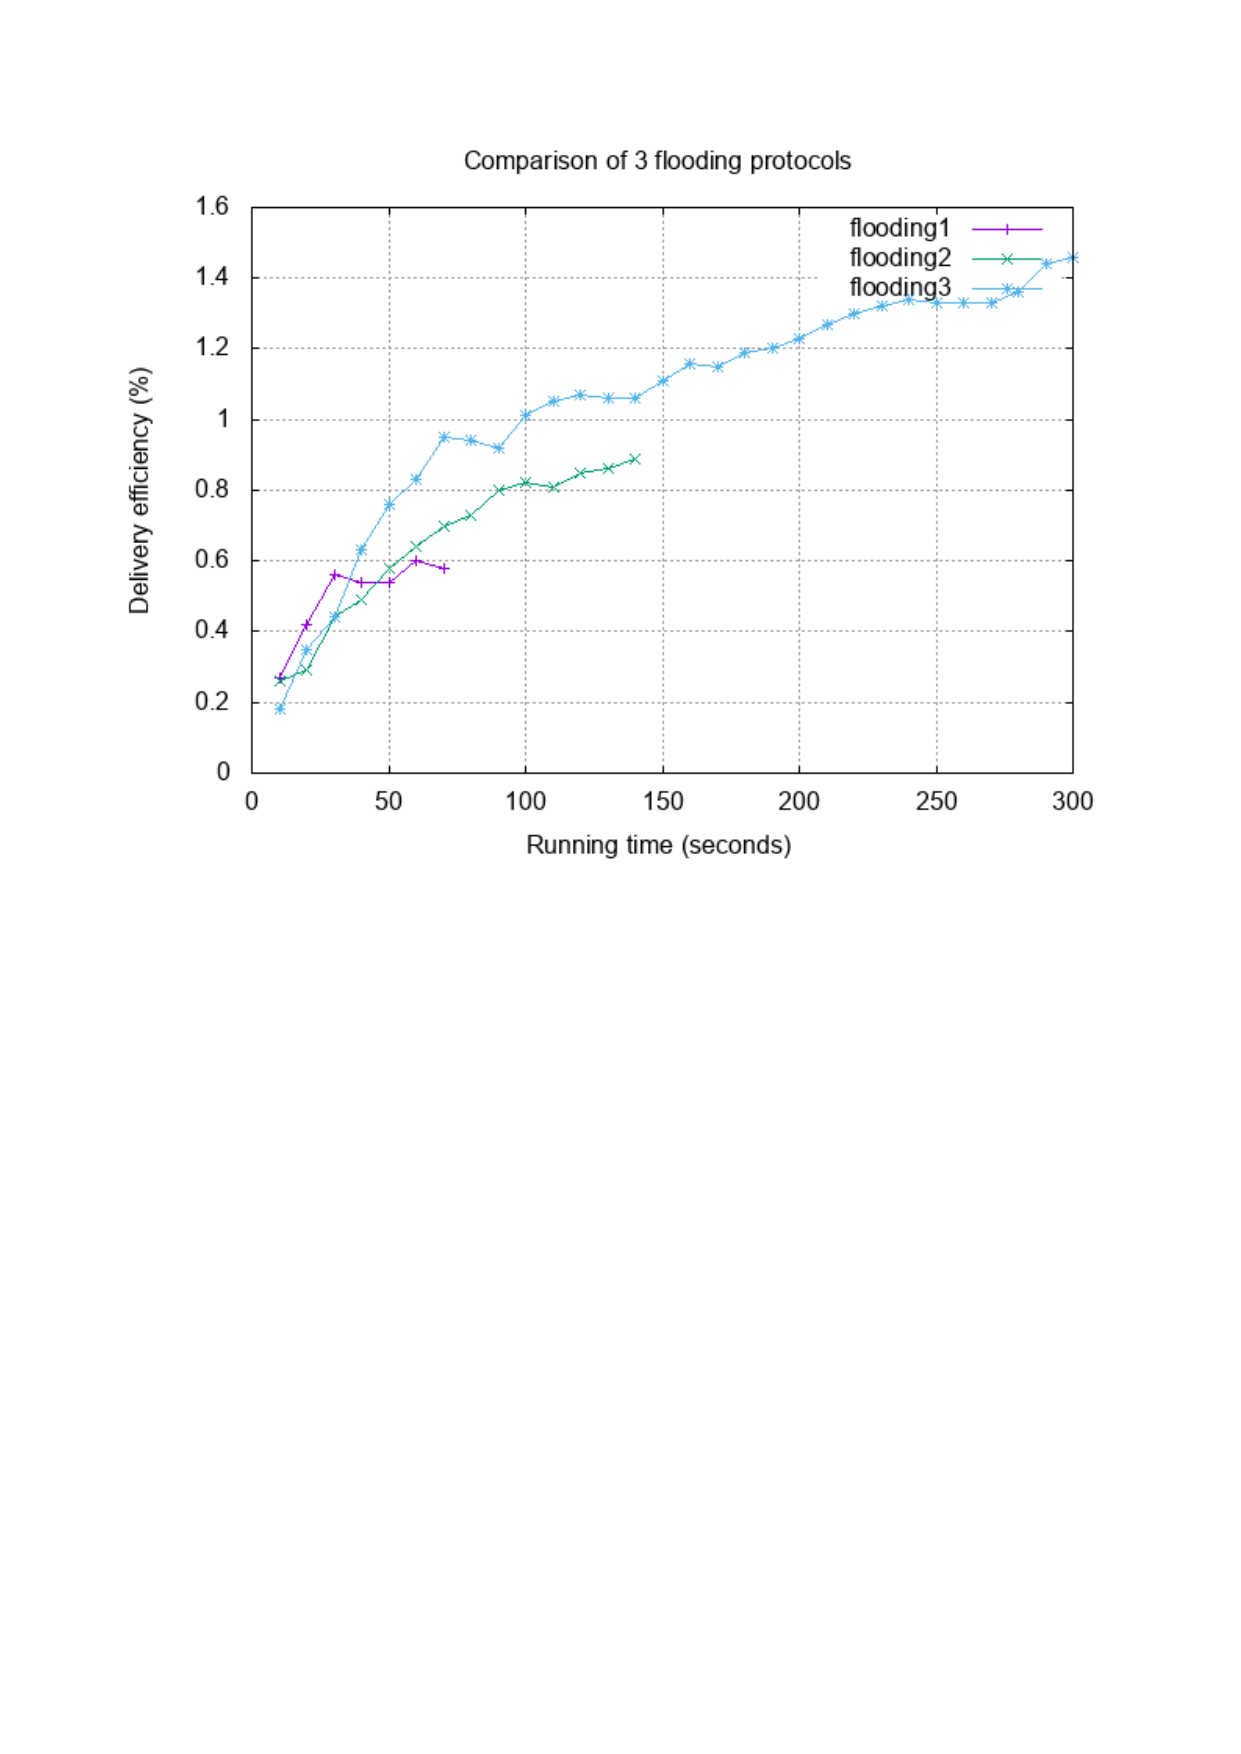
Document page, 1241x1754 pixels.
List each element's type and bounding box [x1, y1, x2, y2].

picture [120, 118, 1121, 868]
